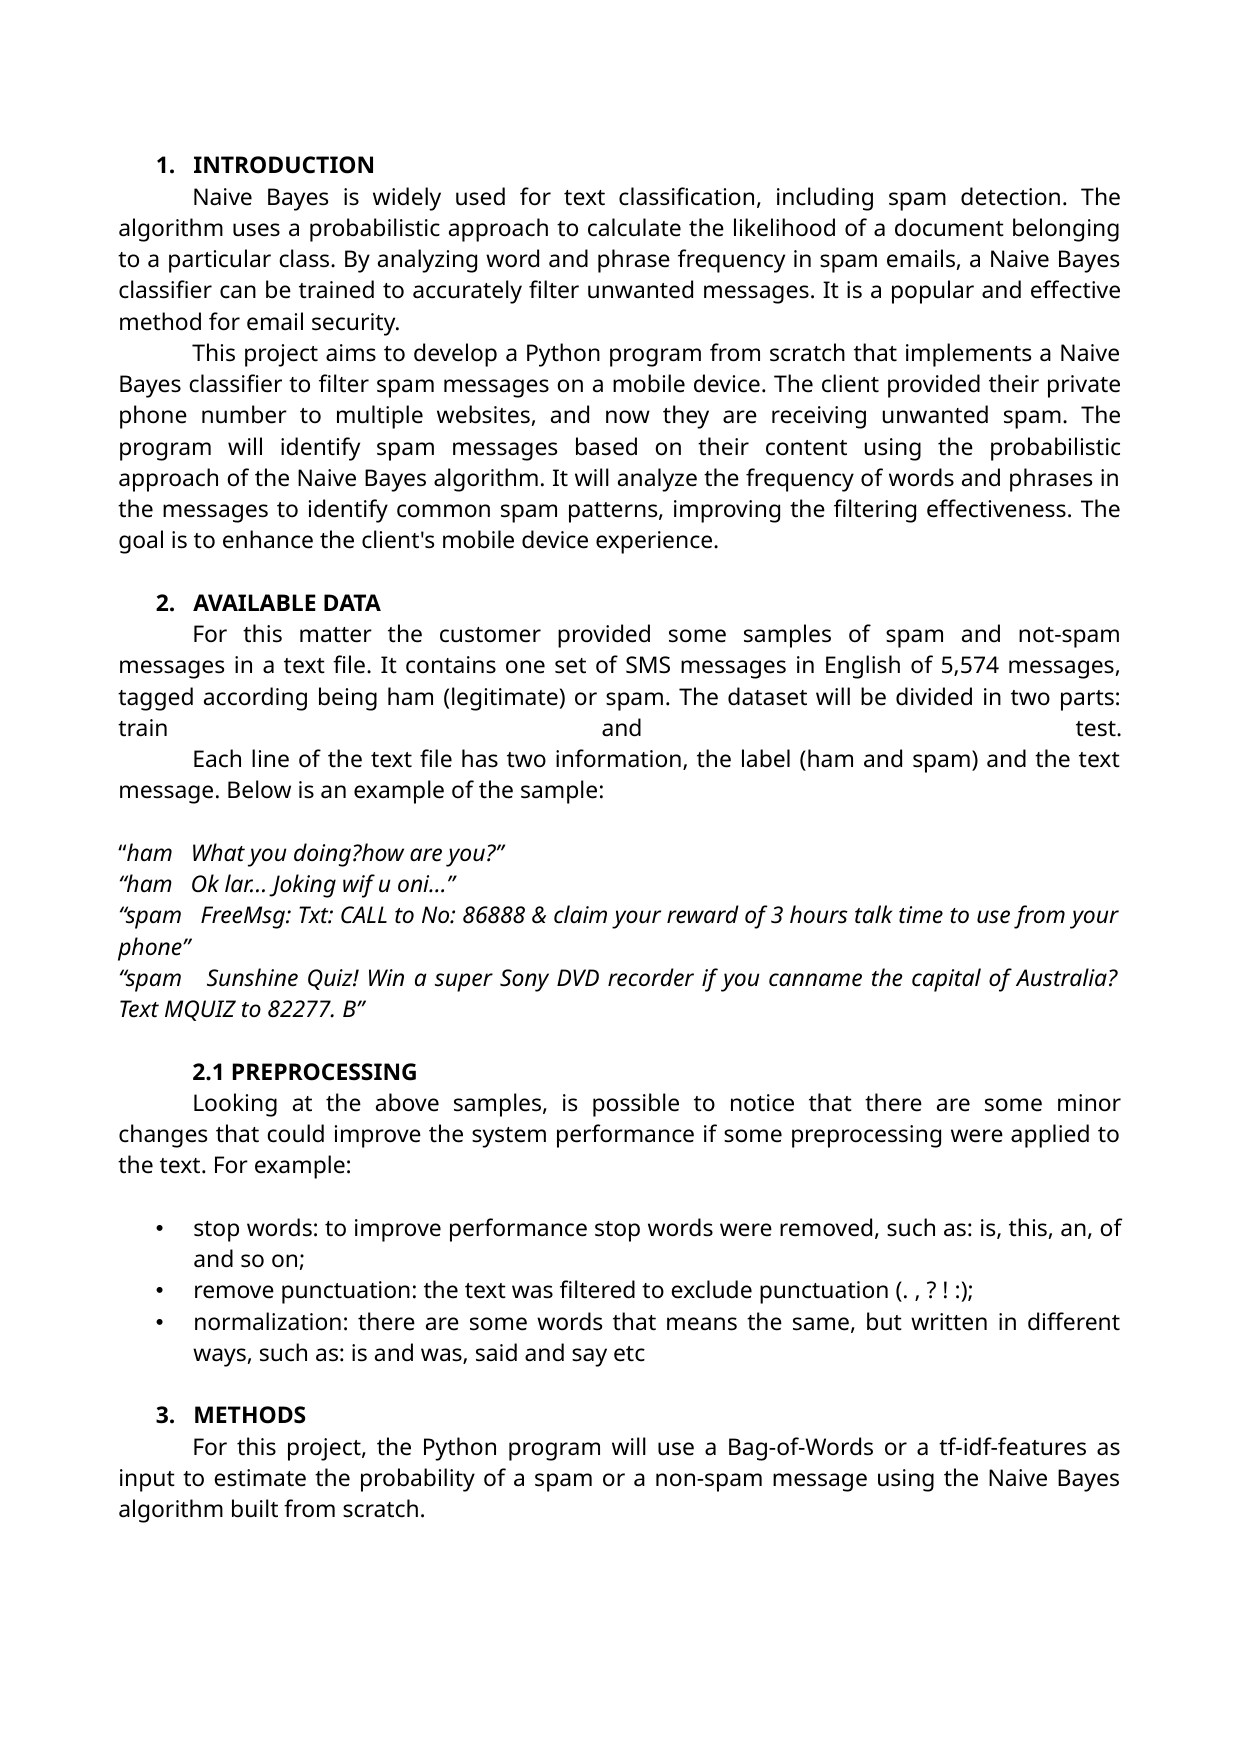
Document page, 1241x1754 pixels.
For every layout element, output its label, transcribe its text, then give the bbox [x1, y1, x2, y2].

list normalization: there are some words that means the same, but written in different ways, such as: is and was, said and say etc [156, 1306, 1122, 1368]
text “spam Sunshine Quiz! Win a super Sony DVD recorder if you canname the capital of Australia? Text MQUIZ to 82277. B” [118, 962, 1122, 1024]
text For this matter the customer provided some samples of spam and not-spam messages in a text file. It contains one set of SMS messages in English of 5,574 messages, tagged according being ham (legitimate) or spam. The dataset will be divided in two parts: train and test. Each line of the text file has two information, the label (ham and spam) and the text message. Below is an example of the sample: [118, 618, 1122, 806]
text Looking at the above samples, is possible to notice that there are some minor changes that could improve the system performance if some preprocessing were applied to the text. For example: [118, 1087, 1122, 1181]
text “ham Ok lar... Joking wif u oni…” [118, 868, 1122, 899]
list AVAILABLE DATA [156, 587, 1122, 618]
text For this project, the Python program will use a Bag-of-Words or a tf-idf-features as input to estimate the probability of a spam or a non-spam message using the Naive Bayes algorithm built from scratch. [118, 1431, 1122, 1524]
text “spam FreeMsg: Txt: CALL to No: 86888 & claim your reward of 3 hours talk time to use from your phone” [118, 899, 1122, 962]
text 2.1 PREPROCESSING [118, 1056, 1122, 1087]
list stop words: to improve performance stop words were removed, such as: is, this, an, of and so on; [156, 1212, 1122, 1274]
list INTRODUCTION [156, 149, 1122, 181]
text “ham What you doing?how are you?” [118, 806, 1122, 868]
text This project aims to develop a Python program from scratch that implements a Naive Bayes classifier to filter spam messages on a mobile device. The client provided their private phone number to multiple websites, and now they are receiving unwanted spam. The program will identify spam messages based on their content using the probabilistic approach of the Naive Bayes algorithm. It will analyze the frequency of words and phrases in the messages to identify common spam patterns, improving the filtering effectiveness. The goal is to enhance the client's mobile device experience. [118, 337, 1122, 556]
list remove punctuation: the text was filtered to exclude punctuation (. , ? ! :); [156, 1274, 1122, 1306]
list METHODS [156, 1399, 1122, 1431]
text Naive Bayes is widely used for text classification, including spam detection. The algorithm uses a probabilistic approach to calculate the likelihood of a document belonging to a particular class. By analyzing word and phrase frequency in spam emails, a Naive Bayes classifier can be trained to accurately filter unwanted messages. It is a popular and effective method for email security. [118, 181, 1122, 337]
